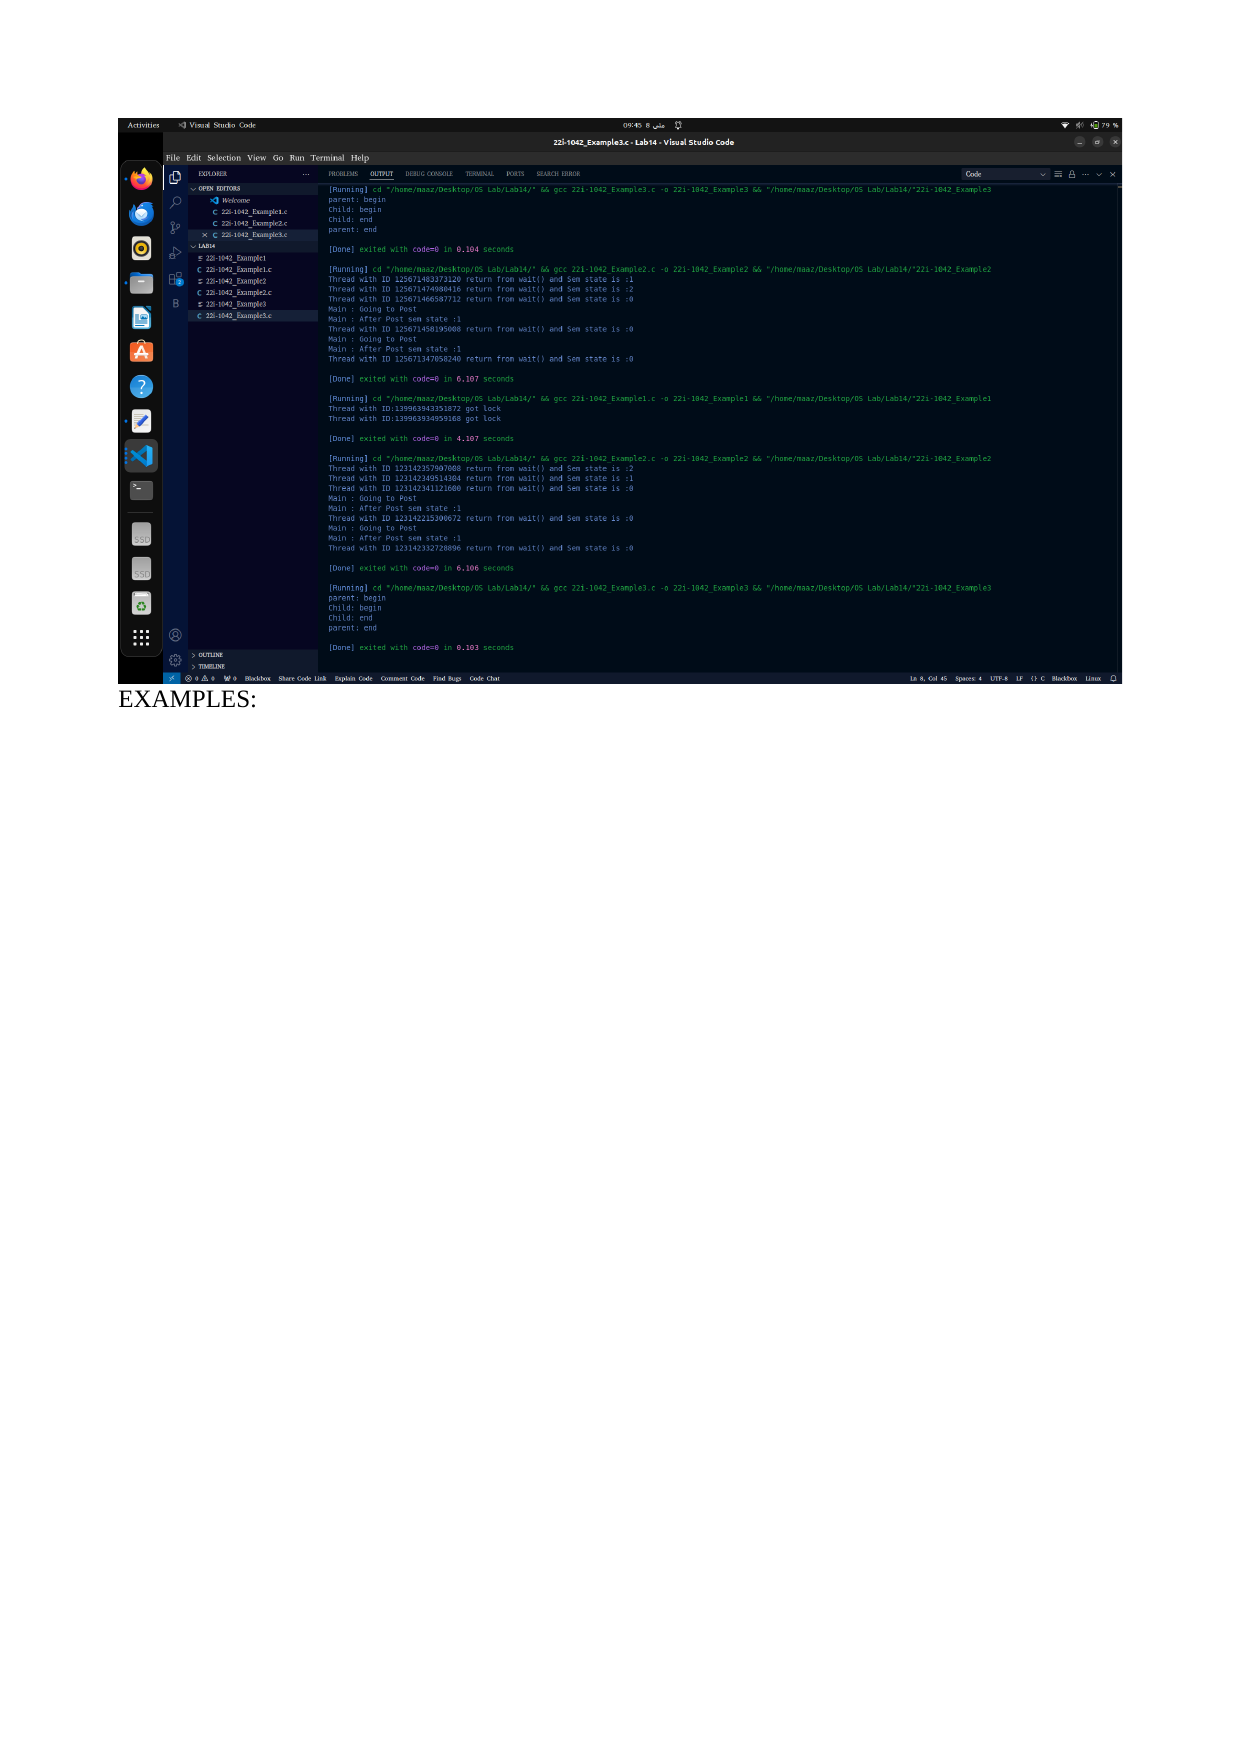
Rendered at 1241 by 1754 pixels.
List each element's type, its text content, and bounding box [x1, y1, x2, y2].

picture [118, 118, 1123, 684]
text EXAMPLES: [118, 684, 1122, 799]
